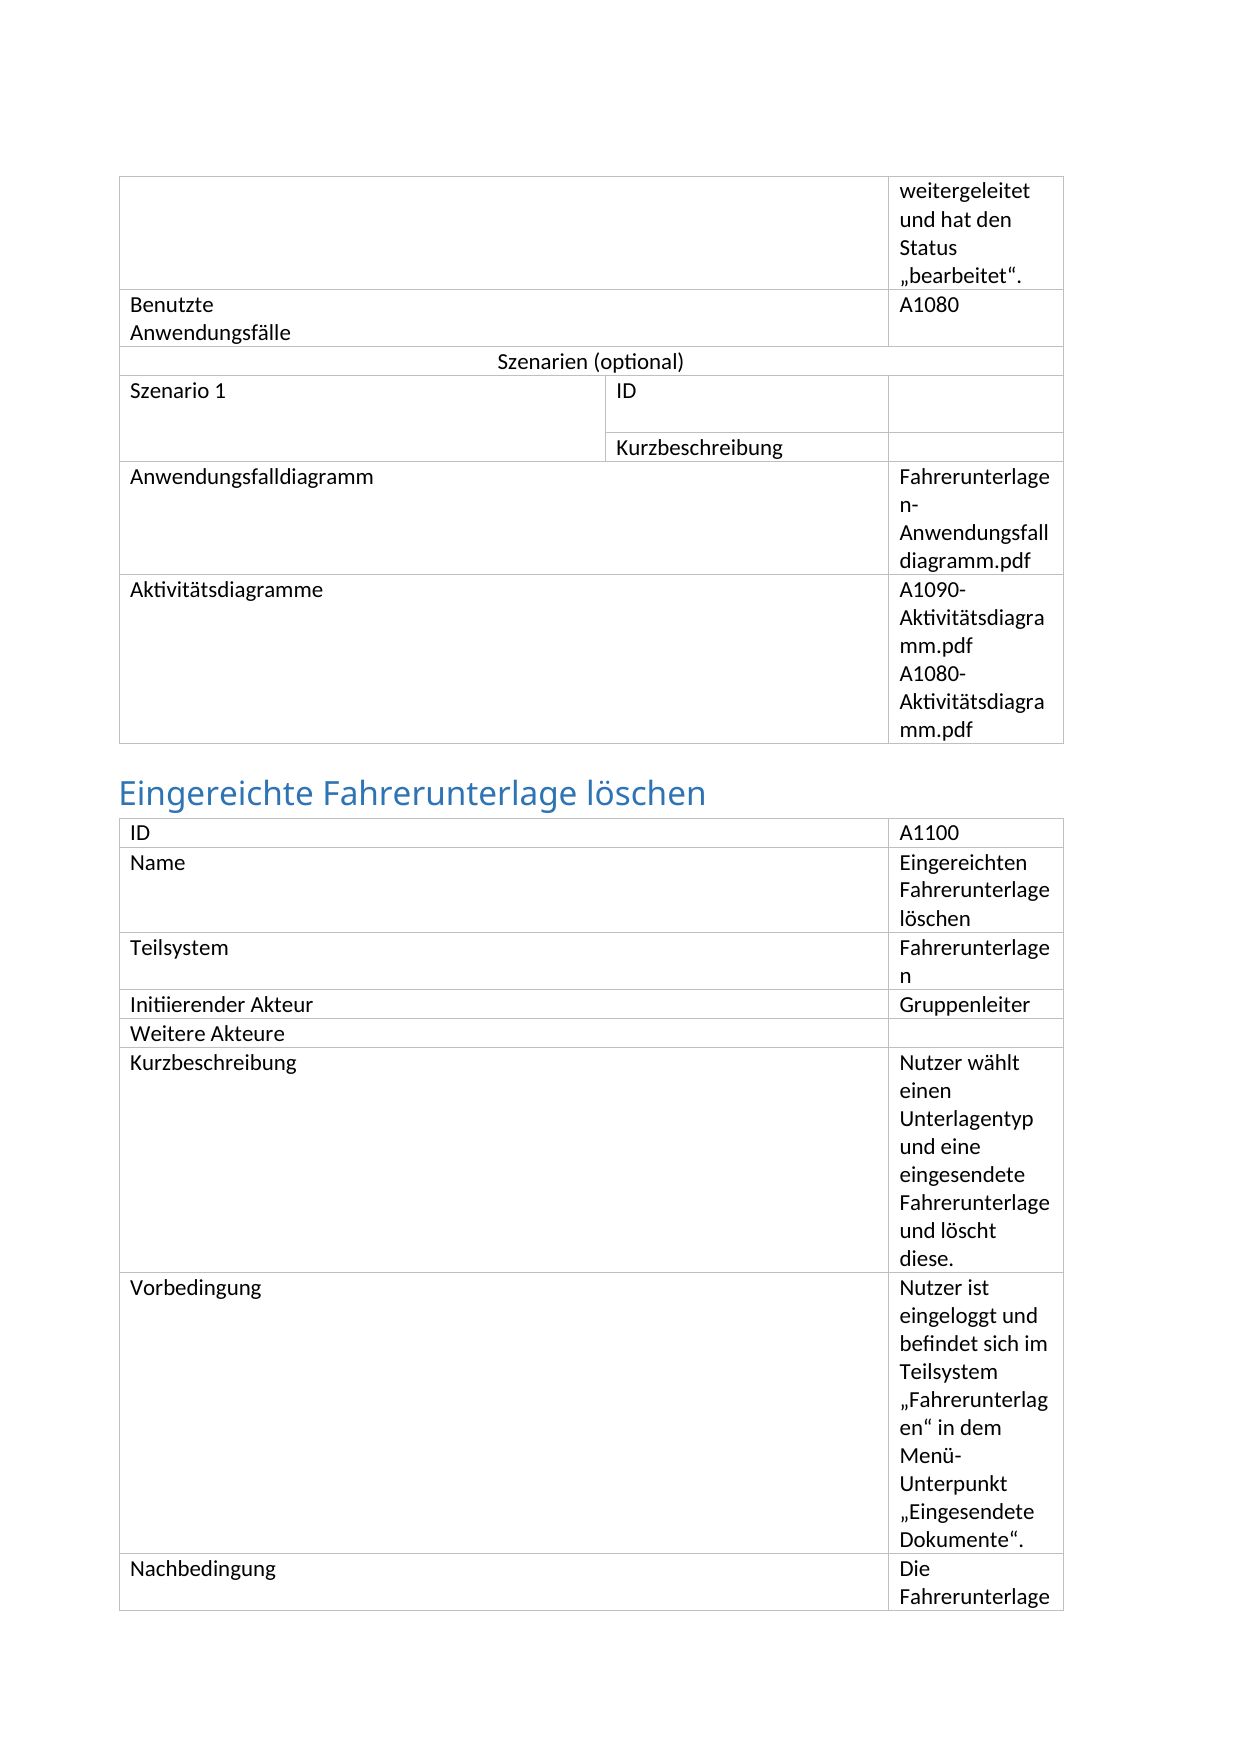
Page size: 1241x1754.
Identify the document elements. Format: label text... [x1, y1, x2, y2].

table_cell A1090-Aktivitätsdiagramm.pdf A1080-Aktivitätsdiagramm.pdf [1052, 575, 1063, 743]
table_cell [1052, 1019, 1063, 1047]
table_cell Weitere Akteure [877, 1019, 888, 1047]
table_cell [1052, 433, 1063, 461]
table_cell Nutzer ist eingeloggt und befindet sich im Teilsystem „Fahrerunterlagen“ in dem Menü-Unterpunkt „Eingesendete Dokumente“. [889, 1273, 899, 1553]
table_cell Fahrerunterlagen [889, 933, 899, 989]
subtitle Eingereichte Fahrerunterlage löschen [118, 769, 1122, 815]
table_cell Vorbedingung [120, 1273, 888, 1553]
table_cell [889, 1019, 899, 1047]
table_cell ID [606, 376, 616, 432]
table_cell Nutzer ist eingeloggt und befindet sich im Teilsystem „Fahrerunterlagen“ in dem Menü-Unterpunkt „Eingesendete Dokumente“. [1052, 1273, 1063, 1553]
table_cell ID [877, 376, 888, 432]
table_cell Eingereichten Fahrerunterlage löschen [1052, 848, 1063, 932]
table_cell Szenario 1 [120, 376, 605, 461]
table_cell Eingereichten Fahrerunterlage löschen [889, 848, 899, 932]
table_cell Benutzte Anwendungsfälle [120, 290, 130, 346]
table_cell A1090-Aktivitätsdiagramm.pdf A1080-Aktivitätsdiagramm.pdf [889, 575, 899, 743]
table_cell [889, 433, 899, 461]
table_cell Anwendungsfalldiagramm [120, 462, 888, 574]
table_cell Kurzbeschreibung [120, 1048, 888, 1272]
table_cell A1080 [889, 290, 1063, 346]
table_cell [120, 177, 888, 289]
table_cell Gruppenleiter [889, 990, 899, 1018]
table_cell Aktivitätsdiagramme [120, 575, 888, 743]
table_cell Teilsystem [120, 933, 888, 989]
table_cell Benutzte Anwendungsfälle [877, 290, 888, 346]
table_cell Name [120, 848, 888, 932]
table_cell Fahrerunterlagen-Anwendungsfalldiagramm.pdf [889, 462, 899, 574]
table_cell Fahrerunterlagen-Anwendungsfalldiagramm.pdf [1052, 462, 1063, 574]
table_header A1100 [1052, 819, 1063, 847]
table_header A1100 [889, 819, 899, 847]
table_cell Nachbedingung [120, 1554, 888, 1610]
table_cell Fahrerunterlagen [1052, 933, 1063, 989]
table_header ID [120, 819, 130, 847]
table_cell [889, 376, 1063, 432]
table_header ID [877, 819, 888, 847]
table_cell Gruppenleiter [1052, 990, 1063, 1018]
table_cell Nutzer wählt einen Unterlagentyp und eine eingesendete Fahrerunterlage und löscht diese. [1052, 1048, 1063, 1272]
table_cell Nutzer wählt einen Unterlagentyp und eine eingesendete Fahrerunterlage und löscht diese. [889, 1048, 899, 1272]
